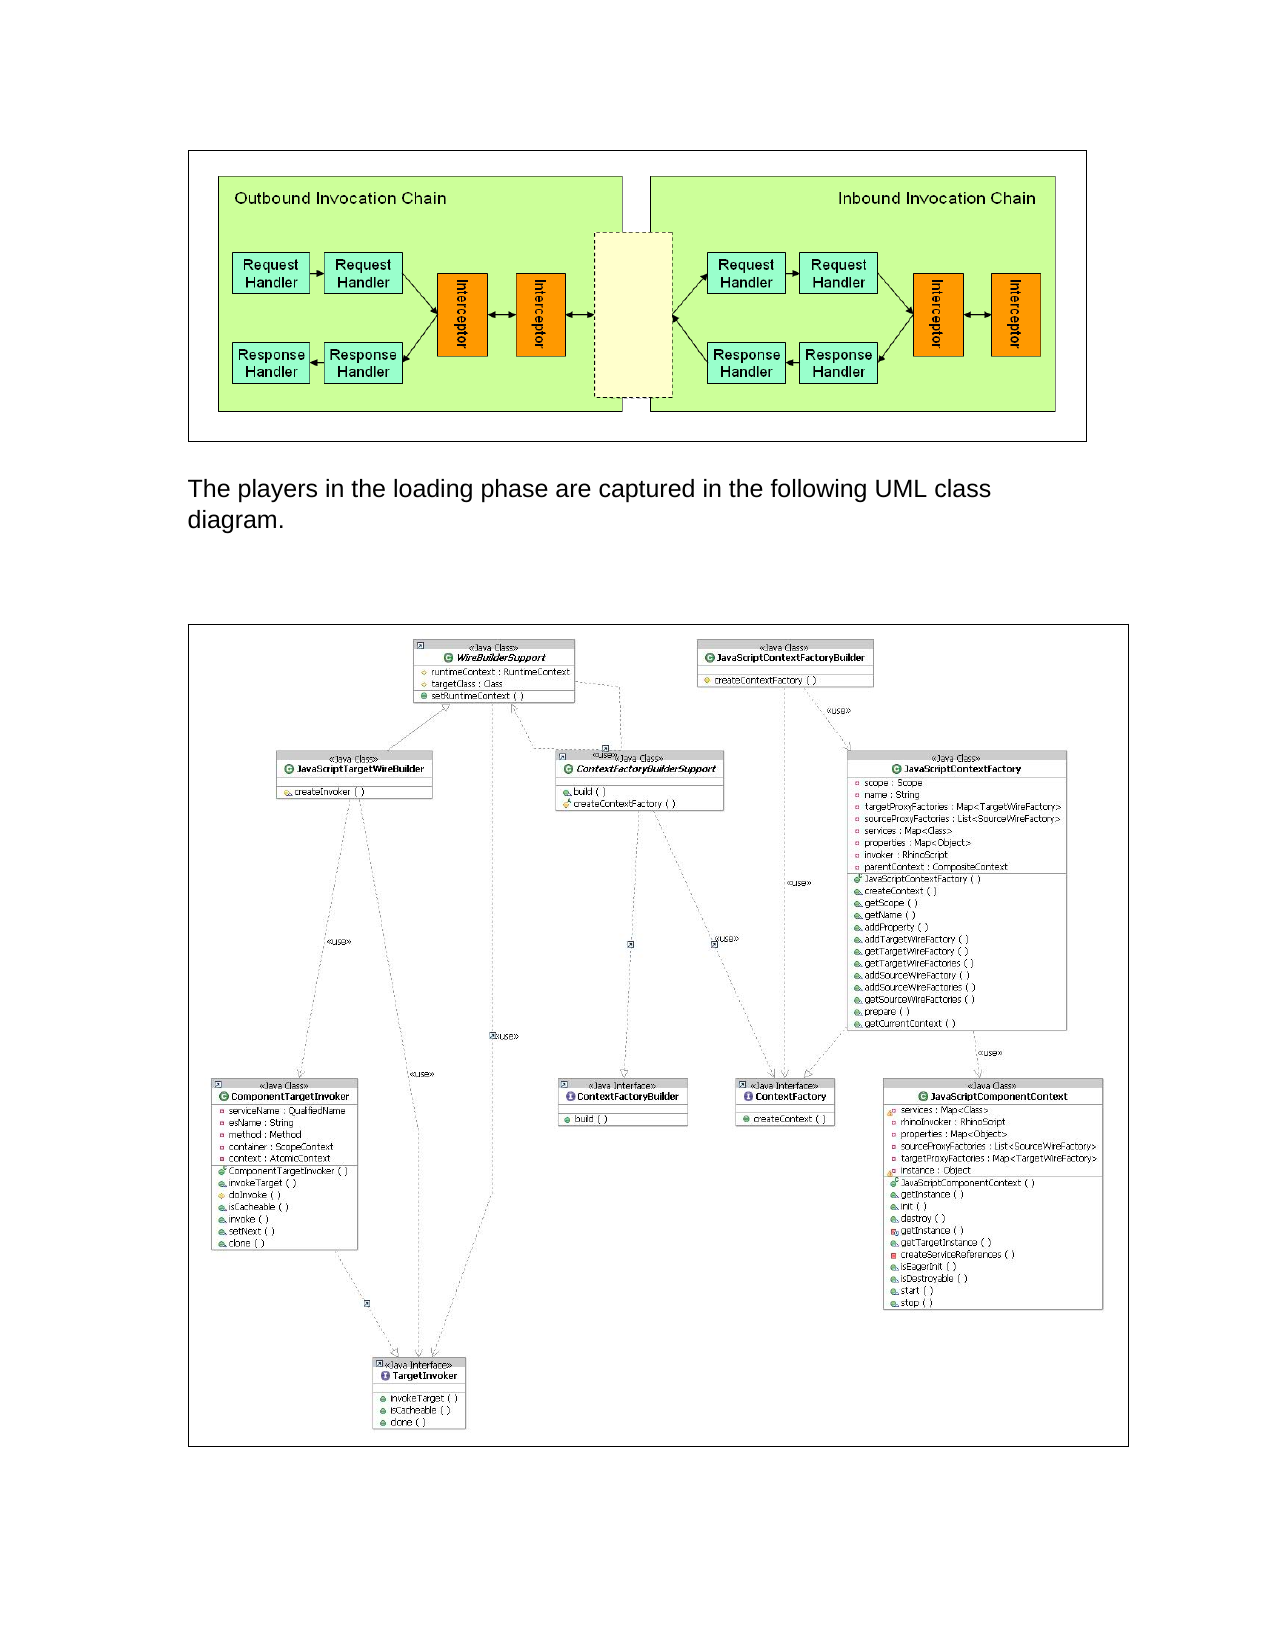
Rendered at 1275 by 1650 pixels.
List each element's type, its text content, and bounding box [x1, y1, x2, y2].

text The players in the loading phase are captured in the following UML class diagram. [187, 471, 1087, 534]
picture [204, 632, 1113, 1438]
